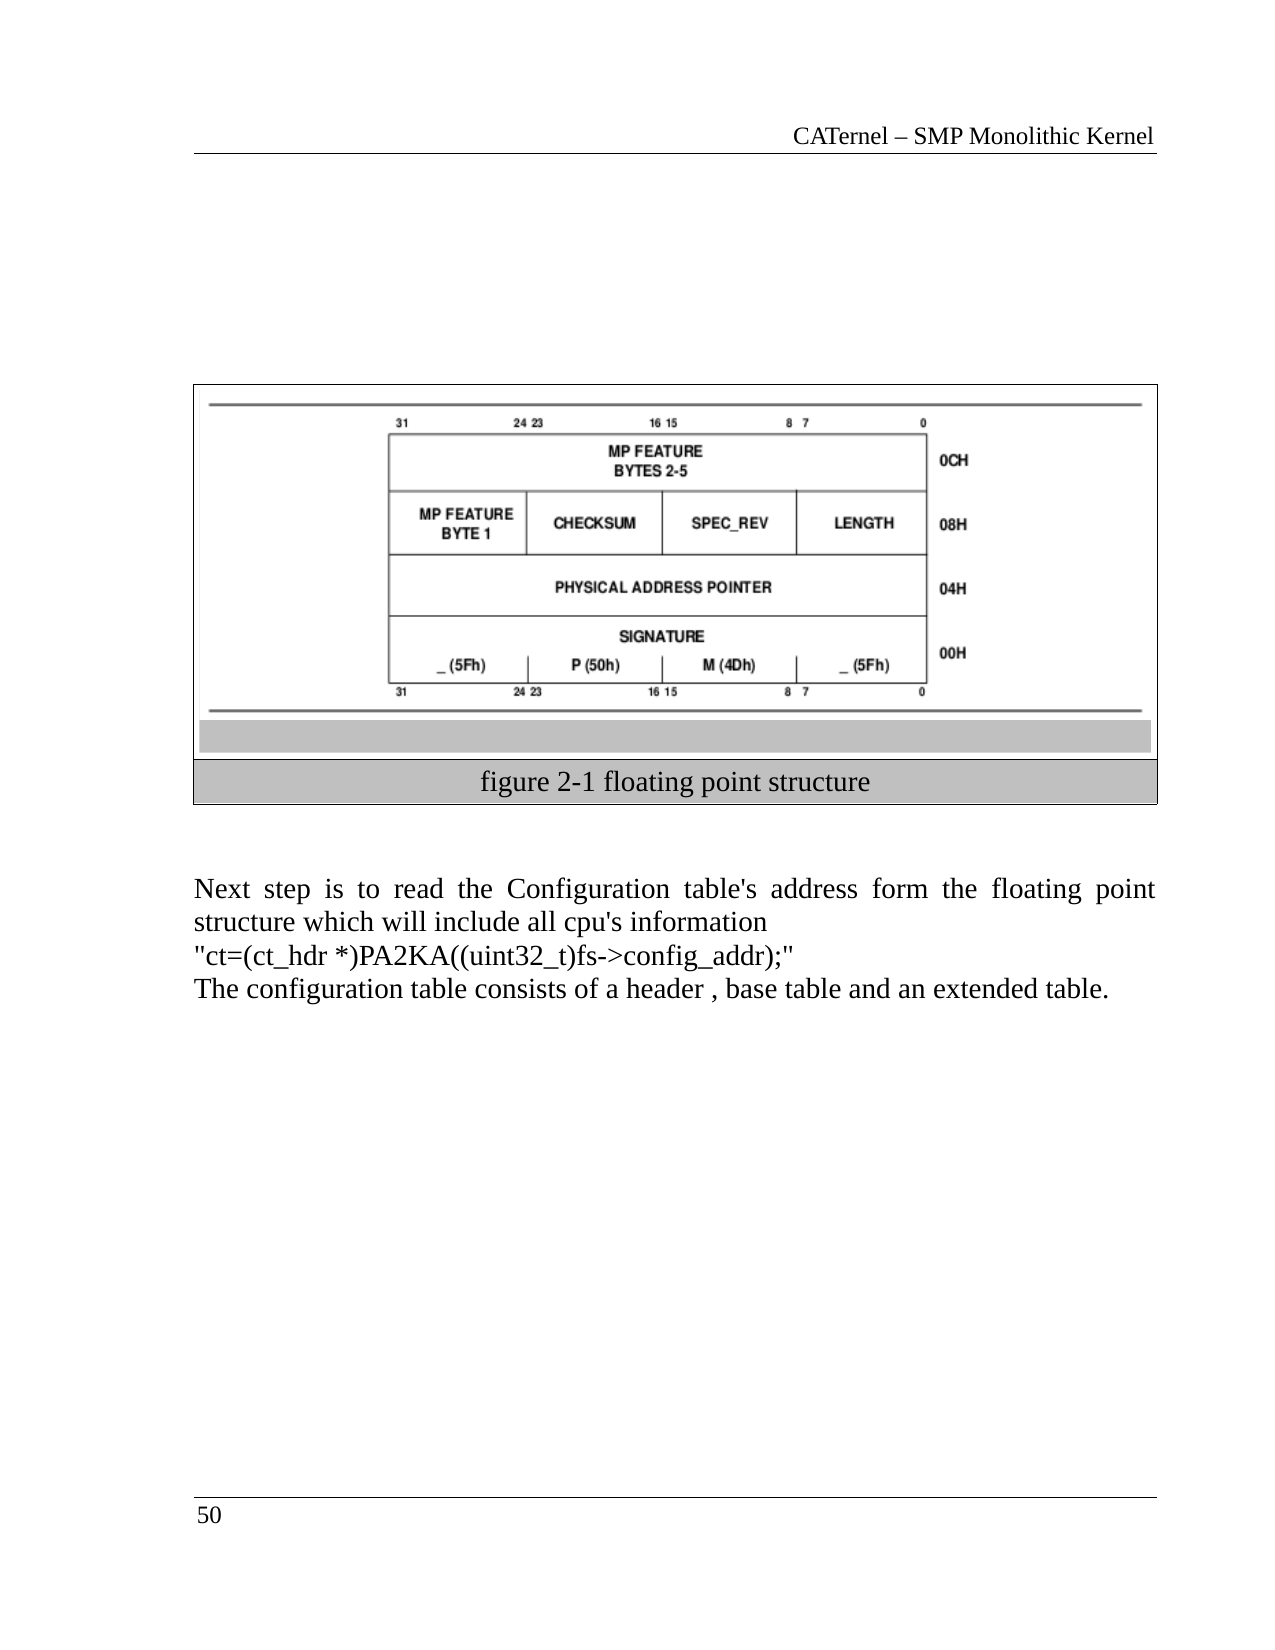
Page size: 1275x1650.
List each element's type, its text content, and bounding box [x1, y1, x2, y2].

text The configuration table consists of a header , base table and an extended table. [193, 971, 1157, 1005]
text Next step is to read the Configuration table's address form the floating point structure which will include all cpu's information [193, 871, 1157, 938]
table_cell figure 2-1 floating point structure [194, 760, 1157, 803]
text "ct=(ct_hdr *)PA2KA((uint32_t)fs->config_addr);" [193, 938, 1157, 971]
picture [199, 390, 1152, 720]
table_header [194, 385, 1157, 758]
